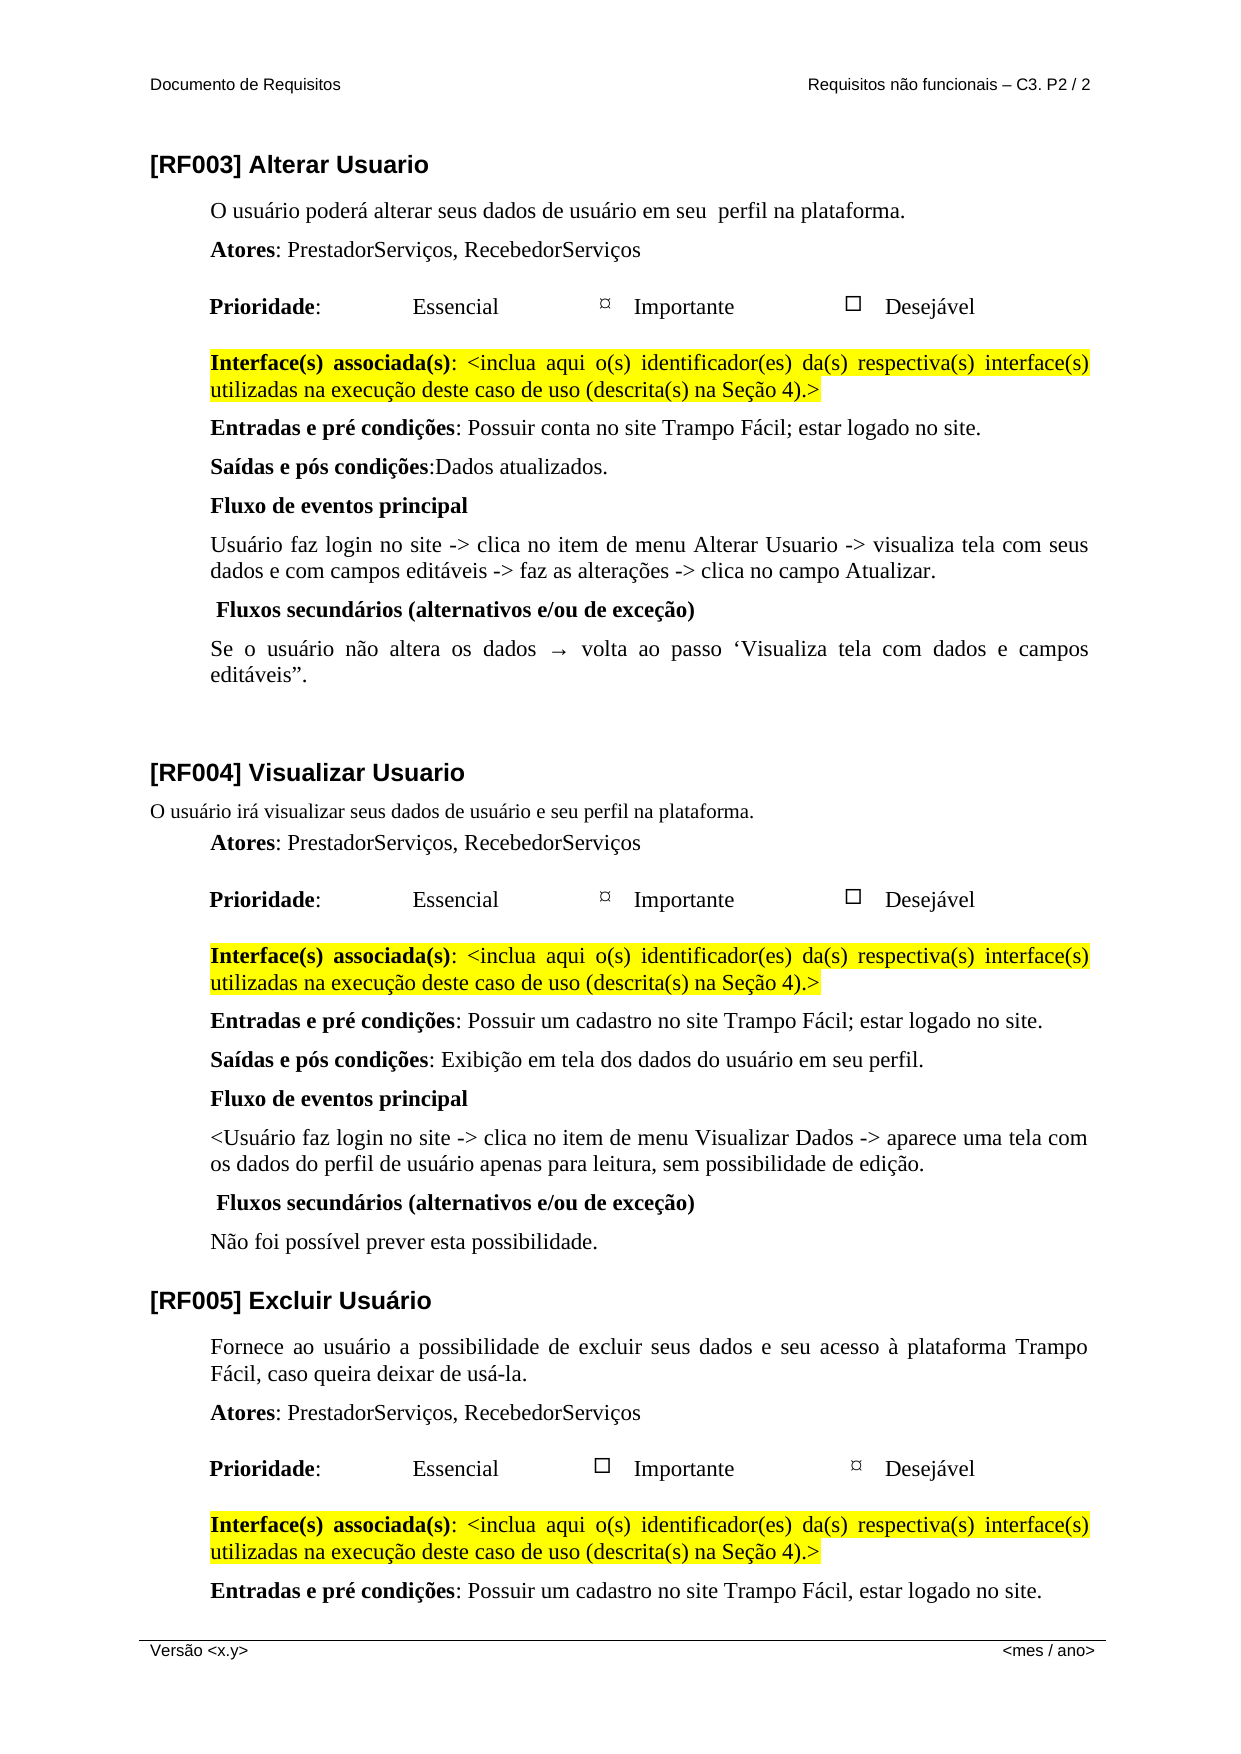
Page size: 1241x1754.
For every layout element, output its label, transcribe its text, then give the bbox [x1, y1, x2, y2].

table_header Essencial [401, 1431, 578, 1505]
table_header Prioridade: [194, 1431, 357, 1505]
text Saídas e pós condições: Exibição em tela dos dados do usuário em seu perfil. [210, 1046, 1090, 1073]
text Fornece ao usuário a possibilidade de excluir seus dados e seu acesso à plataforma Trampo Fácil, caso queira deixar de usá-la. [210, 1333, 1090, 1386]
table_header Desejável [874, 862, 1017, 936]
table_header  [578, 269, 622, 343]
text Atores: PrestadorServiços, RecebedorServiços [210, 829, 1090, 856]
text Entradas e pré condições: Possuir um cadastro no site Trampo Fácil; estar logado no site. [210, 1008, 1090, 1034]
table_header Essencial [401, 862, 578, 936]
text Se o usuário não altera os dados → volta ao passo ‘Visualiza tela com dados e campos editáveis”. [210, 635, 1090, 688]
table_header  [829, 862, 873, 936]
text Fluxo de eventos principal [210, 492, 1090, 518]
text <Usuário faz login no site -> clica no item de menu Visualizar Dados -> aparece uma tela com os dados do perfil de usuário apenas para leitura, sem possibilidade de edição. [210, 1124, 1090, 1177]
text Fluxos secundários (alternativos e/ou de exceção) [210, 596, 1090, 623]
text Interface(s) associada(s): <inclua aqui o(s) identificador(es) da(s) respectiva(s) interface(s) utilizadas na execução deste caso de uso (descrita(s) na Seção 4).> [210, 1511, 1090, 1564]
text Interface(s) associada(s): <inclua aqui o(s) identificador(es) da(s) respectiva(s) interface(s) utilizadas na execução deste caso de uso (descrita(s) na Seção 4).> [210, 349, 1090, 402]
table_header  [829, 269, 873, 343]
table_header  [578, 1431, 622, 1505]
text Fluxos secundários (alternativos e/ou de exceção) [210, 1189, 1090, 1216]
table_header [357, 1431, 401, 1505]
table_header Importante [623, 862, 829, 936]
text Atores: PrestadorServiços, RecebedorServiços [210, 236, 1090, 263]
text Não foi possível prever esta possibilidade. [210, 1228, 1090, 1254]
text [RF003] Alterar Usuario [150, 150, 1090, 179]
table_header Prioridade: [194, 862, 357, 936]
table_header Essencial [401, 269, 578, 343]
table_header Importante [623, 269, 829, 343]
text Fluxo de eventos principal [210, 1085, 1090, 1112]
text Atores: PrestadorServiços, RecebedorServiços [210, 1398, 1090, 1425]
table_header  [578, 862, 622, 936]
text Entradas e pré condições: Possuir um cadastro no site Trampo Fácil, estar logado no site. [210, 1577, 1090, 1603]
text Usuário faz login no site -> clica no item de menu Alterar Usuario -> visualiza tela com seus dados e com campos editáveis -> faz as alterações -> clica no campo Atualizar. [210, 531, 1090, 584]
text Saídas e pós condições:Dados atualizados. [210, 453, 1090, 480]
table_header [357, 862, 401, 936]
text [RF004] Visualizar Usuario [150, 758, 1090, 787]
table_header Desejável [874, 1431, 1017, 1505]
text O usuário irá visualizar seus dados de usuário e seu perfil na plataforma. [150, 799, 1090, 823]
text [RF005] Excluir Usuário [150, 1286, 1090, 1314]
text O usuário poderá alterar seus dados de usuário em seu perfil na plataforma. [210, 197, 1090, 224]
table_header  [829, 1431, 873, 1505]
table_header [357, 269, 401, 343]
text Entradas e pré condições: Possuir conta no site Trampo Fácil; estar logado no site. [210, 414, 1090, 441]
text Interface(s) associada(s): <inclua aqui o(s) identificador(es) da(s) respectiva(s) interface(s) utilizadas na execução deste caso de uso (descrita(s) na Seção 4).> [210, 942, 1090, 995]
table_header Desejável [874, 269, 1017, 343]
table_header Prioridade: [194, 269, 357, 343]
table_header Importante [623, 1431, 829, 1505]
